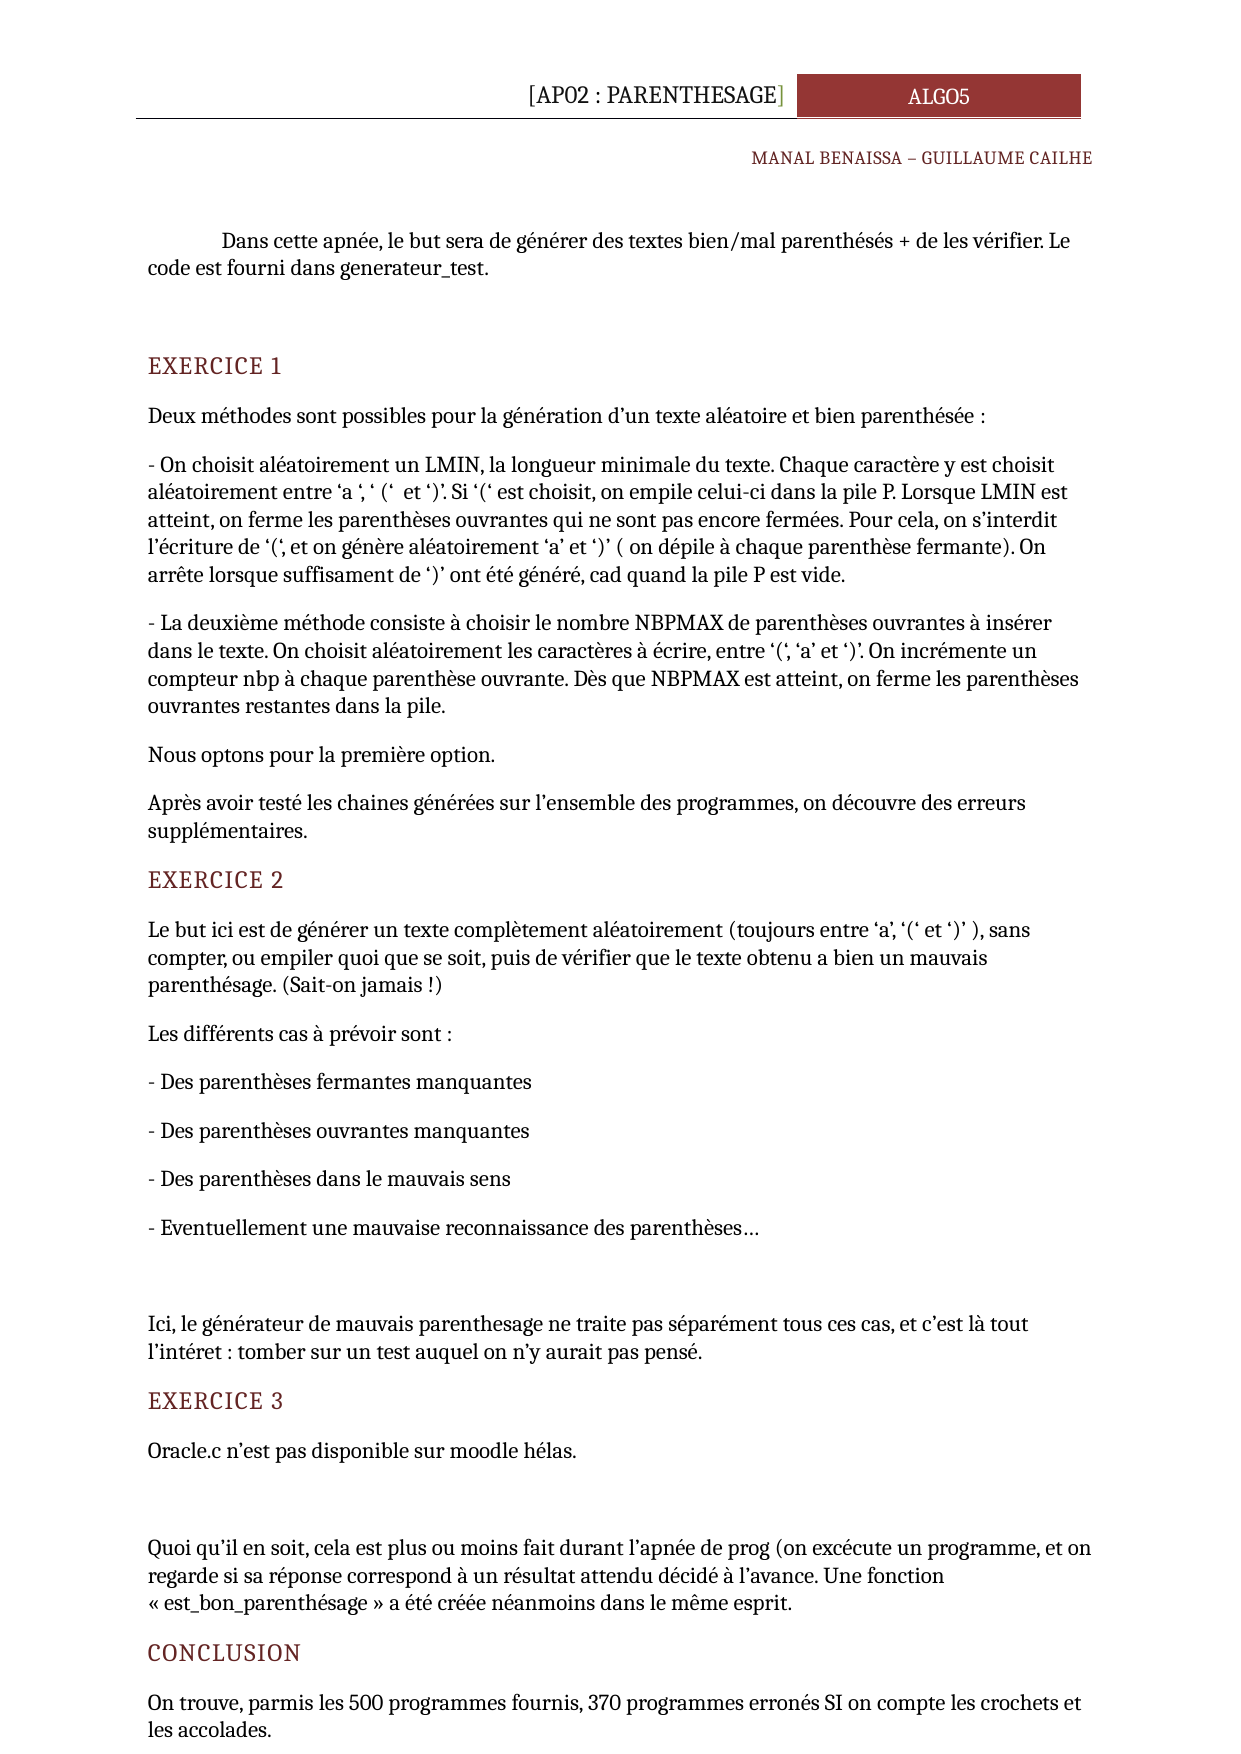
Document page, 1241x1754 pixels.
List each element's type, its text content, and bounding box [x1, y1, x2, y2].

text Le but ici est de générer un texte complètement aléatoirement (toujours entre ‘a’, ‘(‘ et ‘)’ ), sans compter, ou empiler quoi que se soit, puis de vérifier que le texte obtenu a bien un mauvais parenthésage. (Sait-on jamais !) [148, 917, 1093, 998]
text Deux méthodes sont possibles pour la génération d’un texte aléatoire et bien parenthésée : [148, 403, 1093, 429]
text - On choisit aléatoirement un LMIN, la longueur minimale du texte. Chaque caractère y est choisit aléatoirement entre ‘a ‘, ‘ (‘ et ‘)’. Si ‘(‘ est choisit, on empile celui-ci dans la pile P. Lorsque LMIN est atteint, on ferme les parenthèses ouvrantes qui ne sont pas encore fermées. Pour cela, on s’interdit l’écriture de ‘(‘, et on génère aléatoirement ‘a’ et ‘)’ ( on dépile à chaque parenthèse fermante). On arrête lorsque suffisament de ‘)’ ont été généré, cad quand la pile P est vide. [148, 451, 1093, 588]
text Ici, le générateur de mauvais parenthesage ne traite pas séparément tous ces cas, et c’est là tout l’intéret : tomber sur un test auquel on n’y aurait pas pensé. [148, 1311, 1093, 1365]
text On trouve, parmis les 500 programmes fournis, 370 programmes erronés SI on compte les crochets et les accolades. [148, 1689, 1093, 1743]
text Exercice 2 [148, 866, 1093, 895]
text CONCLUSION [148, 1639, 1093, 1667]
text - Des parenthèses dans le mauvais sens [148, 1166, 1093, 1192]
text - Des parenthèses ouvrantes manquantes [148, 1117, 1093, 1144]
text - Eventuellement une mauvaise reconnaissance des parenthèses… [148, 1214, 1093, 1241]
text Les différents cas à prévoir sont : [148, 1021, 1093, 1047]
text Exercice 1 [148, 352, 1093, 381]
text Exercice 3 [148, 1387, 1093, 1416]
text Nous optons pour la première option. [148, 741, 1093, 768]
text Après avoir testé les chaines générées sur l’ensemble des programmes, on découvre des erreurs supplémentaires. [148, 790, 1093, 844]
text Quoi qu’il en soit, cela est plus ou moins fait durant l’apnée de prog (on excécute un programme, et on regarde si sa réponse correspond à un résultat attendu décidé à l’avance. Une fonction « est_bon_parenthésage » a été créée néanmoins dans le même esprit. [148, 1535, 1093, 1617]
text Dans cette apnée, le but sera de générer des textes bien/mal parenthésés + de les vérifier. Le code est fourni dans generateur_test. [148, 227, 1093, 281]
subtitle Manal Benaissa – Guillaume cailhe [148, 148, 1093, 169]
text - La deuxième méthode consiste à choisir le nombre NBPMAX de parenthèses ouvrantes à insérer dans le texte. On choisit aléatoirement les caractères à écrire, entre ‘(‘, ‘a’ et ‘)’. On incrémente un compteur nbp à chaque parenthèse ouvrante. Dès que NBPMAX est atteint, on ferme les parenthèses ouvrantes restantes dans la pile. [148, 610, 1093, 719]
text - Des parenthèses fermantes manquantes [148, 1069, 1093, 1095]
text Oracle.c n’est pas disponible sur moodle hélas. [148, 1438, 1093, 1464]
